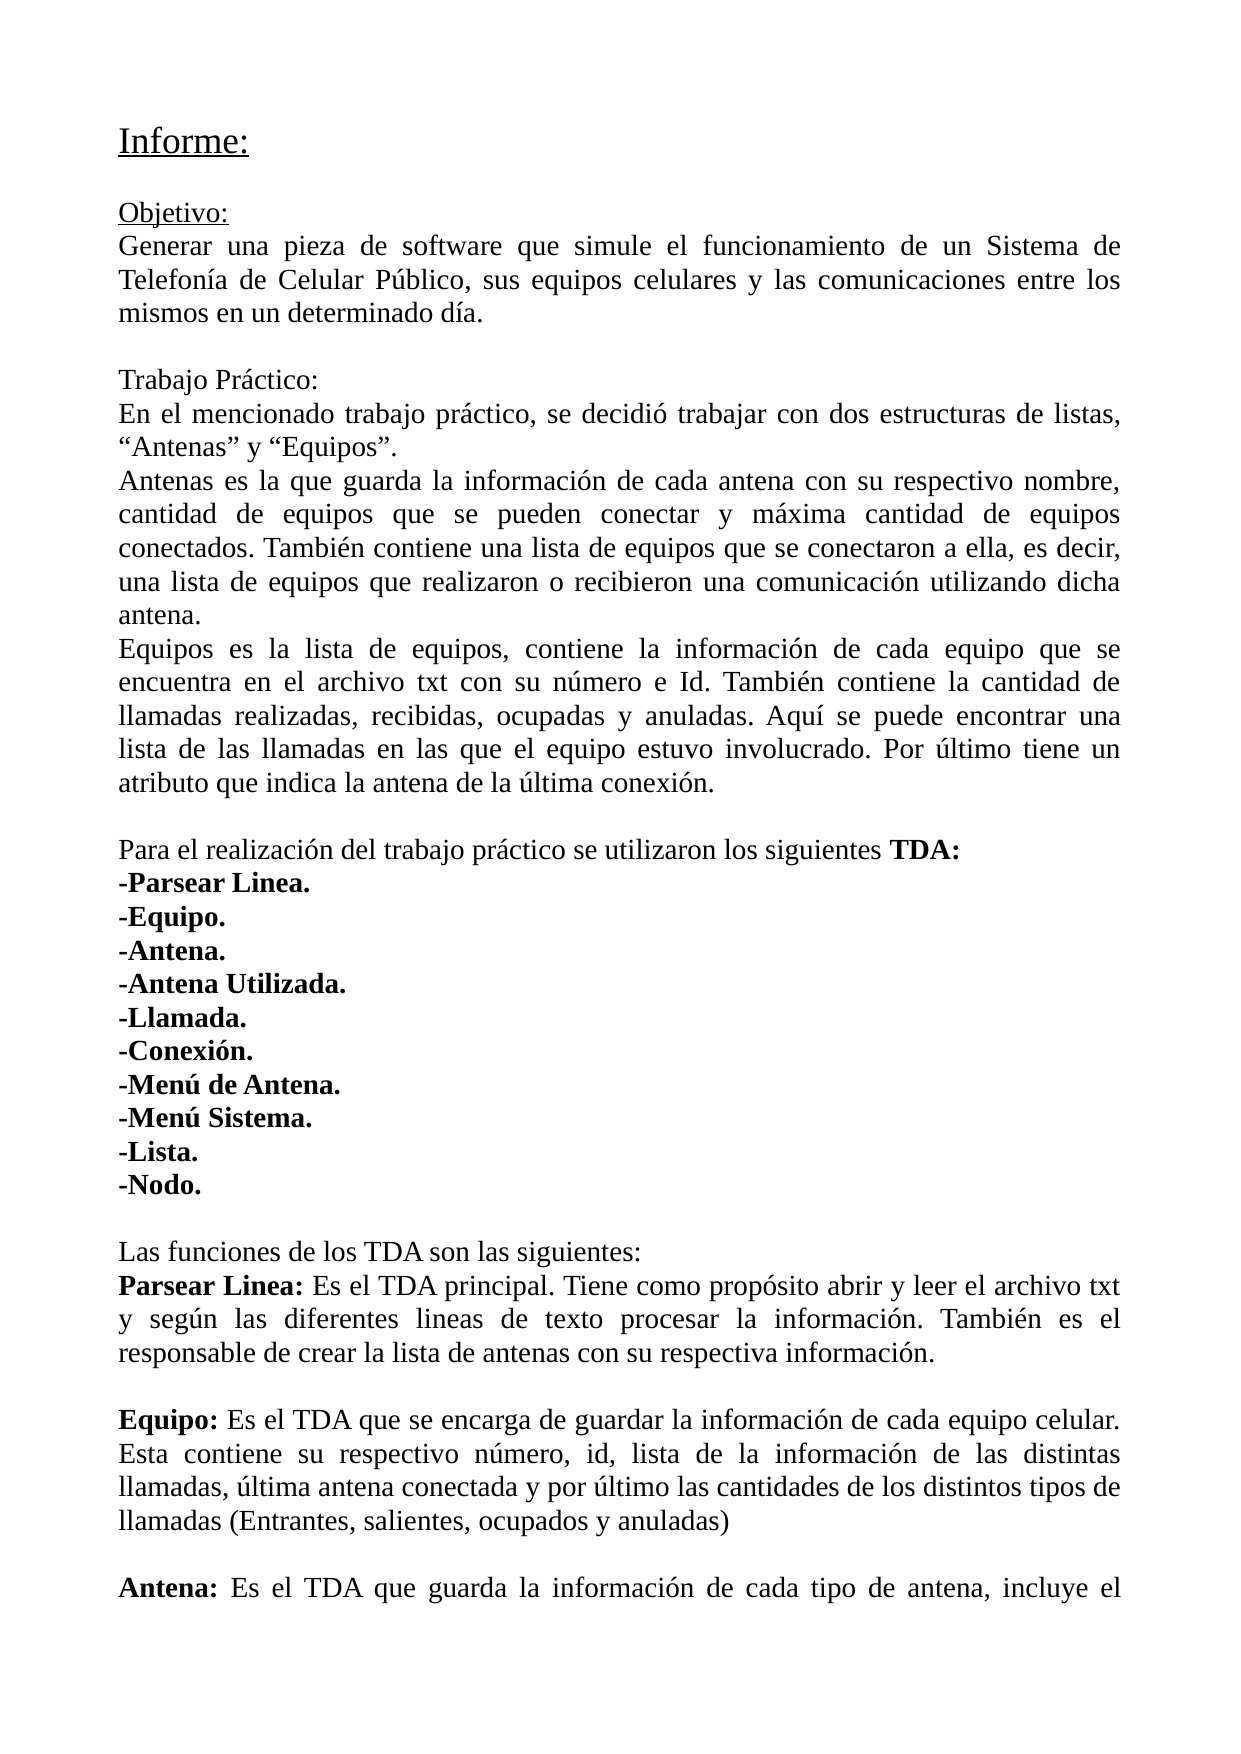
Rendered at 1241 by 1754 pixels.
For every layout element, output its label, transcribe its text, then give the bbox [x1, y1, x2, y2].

text Las funciones de los TDA son las siguientes: [118, 1234, 1122, 1268]
text -Equipo. [118, 899, 1122, 933]
text Antena: Es el TDA que guarda la información de cada tipo de antena, incluye el [118, 1570, 1122, 1603]
text -Llamada. [118, 1000, 1122, 1033]
text -Conexión. [118, 1033, 1122, 1067]
text Para el realización del trabajo práctico se utilizaron los siguientes TDA: [118, 832, 1122, 866]
text -Menú de Antena. [118, 1067, 1122, 1100]
text -Nodo. [118, 1167, 1122, 1201]
text Trabajo Práctico: [118, 362, 1122, 396]
text -Parsear Linea. [118, 866, 1122, 899]
text Parsear Linea: Es el TDA principal. Tiene como propósito abrir y leer el archivo txt y según las diferentes lineas de texto procesar la información. También es el responsable de crear la lista de antenas con su respectiva información. [118, 1268, 1122, 1369]
text -Antena Utilizada. [118, 966, 1122, 1000]
text Generar una pieza de software que simule el funcionamiento de un Sistema de Telefonía de Celular Público, sus equipos celulares y las comunicaciones entre los mismos en un determinado día. [118, 228, 1122, 329]
text Antenas es la que guarda la información de cada antena con su respectivo nombre, cantidad de equipos que se pueden conectar y máxima cantidad de equipos conectados. También contiene una lista de equipos que se conectaron a ella, es decir, una lista de equipos que realizaron o recibieron una comunicación utilizando dicha antena. [118, 463, 1122, 631]
text Equipos es la lista de equipos, contiene la información de cada equipo que se encuentra en el archivo txt con su número e Id. También contiene la cantidad de llamadas realizadas, recibidas, ocupadas y anuladas. Aquí se puede encontrar una lista de las llamadas en las que el equipo estuvo involucrado. Por último tiene un atributo que indica la antena de la última conexión. [118, 631, 1122, 798]
text -Antena. [118, 933, 1122, 966]
text Equipo: Es el TDA que se encarga de guardar la información de cada equipo celular. Esta contiene su respectivo número, id, lista de la información de las distintas llamadas, última antena conectada y por último las cantidades de los distintos tipos de llamadas (Entrantes, salientes, ocupados y anuladas) [118, 1402, 1122, 1536]
text Objetivo: [118, 195, 1122, 228]
text En el mencionado trabajo práctico, se decidió trabajar con dos estructuras de listas, “Antenas” y “Equipos”. [118, 396, 1122, 463]
text Informe: [118, 118, 1122, 161]
text -Menú Sistema. [118, 1100, 1122, 1134]
text -Lista. [118, 1134, 1122, 1167]
